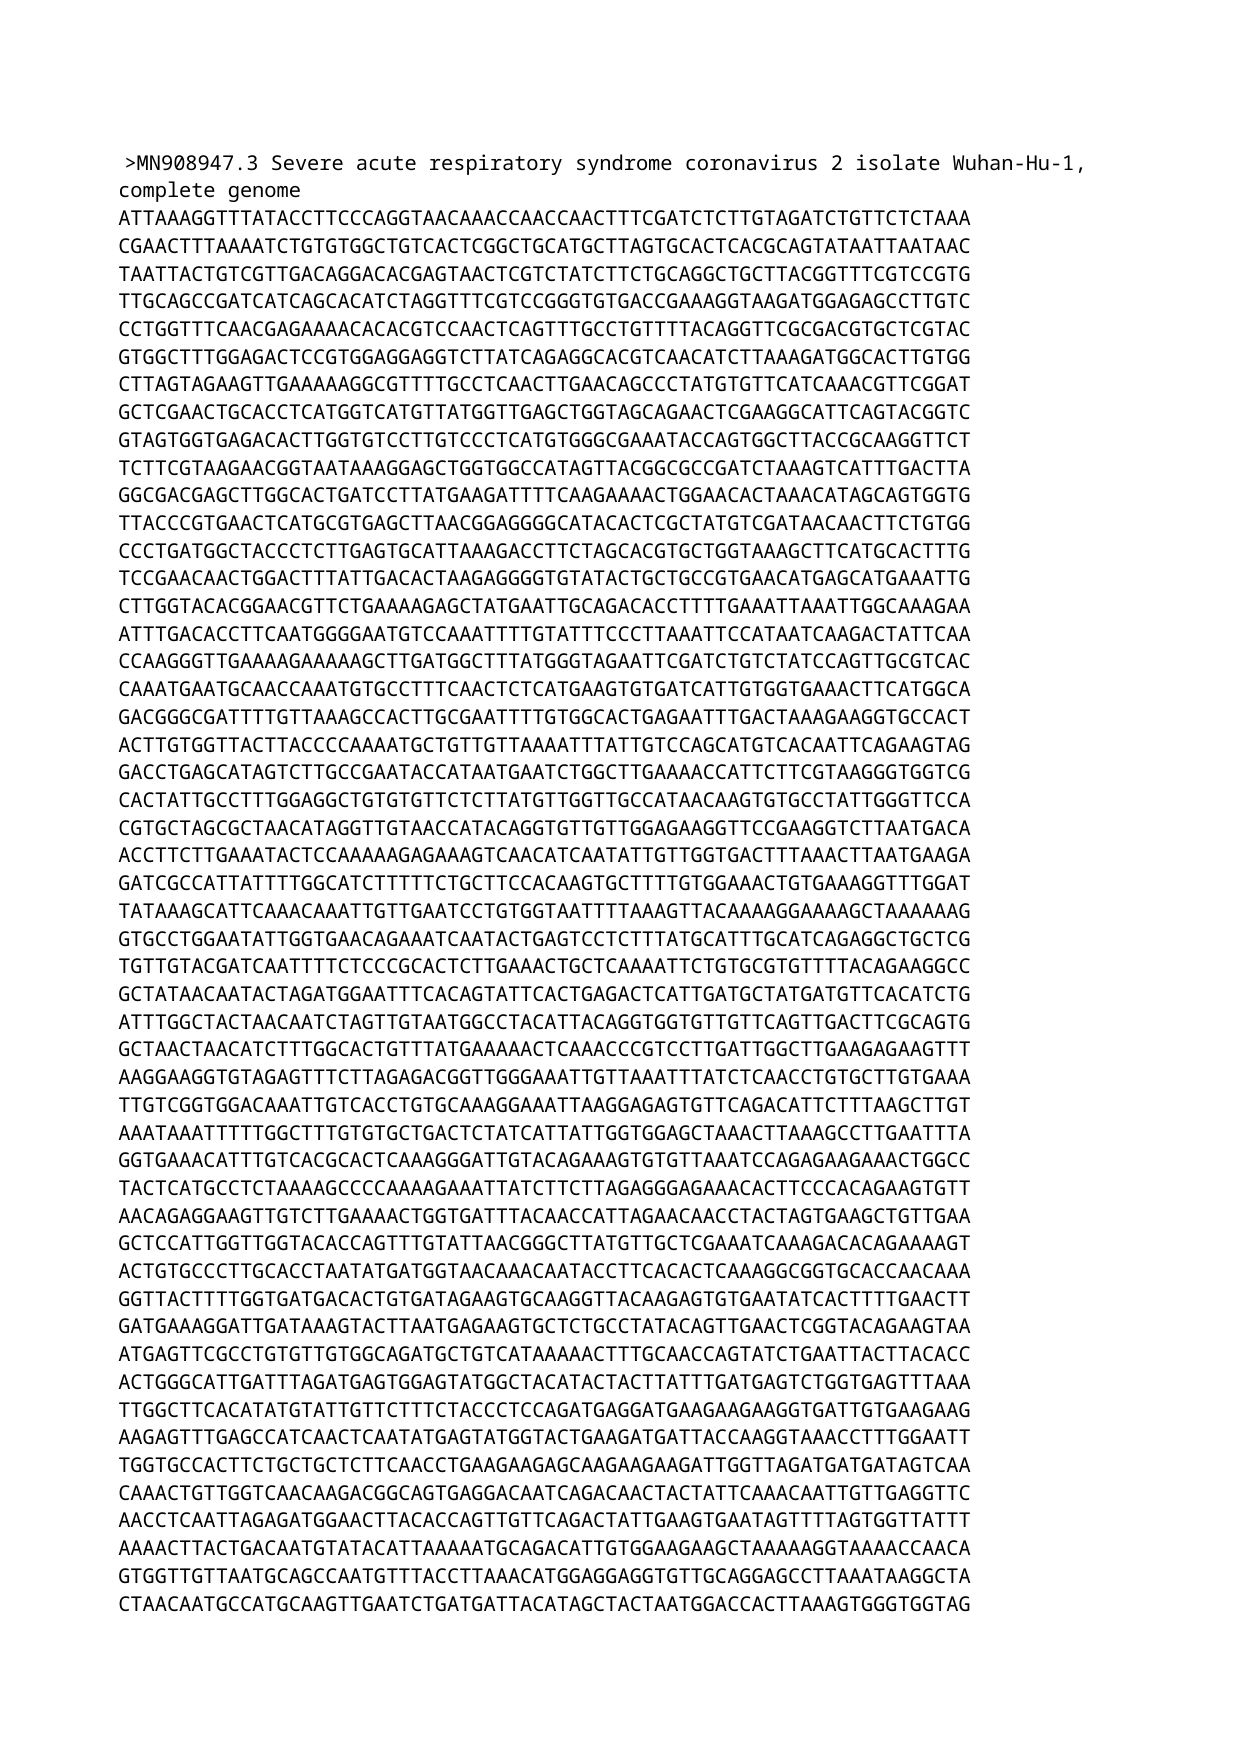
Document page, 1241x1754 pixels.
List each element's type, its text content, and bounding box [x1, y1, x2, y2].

text ACTGTGCCCTTGCACCTAATATGATGGTAACAAACAATACCTTCACACTCAAAGGCGGTGCACCAACAAA [118, 1257, 1122, 1284]
text CCAAGGGTTGAAAAGAAAAAGCTTGATGGCTTTATGGGTAGAATTCGATCTGTCTATCCAGTTGCGTCAC [118, 647, 1122, 675]
text CTAACAATGCCATGCAAGTTGAATCTGATGATTACATAGCTACTAATGGACCACTTAAAGTGGGTGGTAG [118, 1589, 1122, 1617]
text GTGCCTGGAATATTGGTGAACAGAAATCAATACTGAGTCCTCTTTATGCATTTGCATCAGAGGCTGCTCG [118, 924, 1122, 952]
text >MN908947.3 Severe acute respiratory syndrome coronavirus 2 isolate Wuhan-Hu-1, complete genome [118, 147, 1122, 204]
text GCTATAACAATACTAGATGGAATTTCACAGTATTCACTGAGACTCATTGATGCTATGATGTTCACATCTG [118, 980, 1122, 1007]
text AACAGAGGAAGTTGTCTTGAAAACTGGTGATTTACAACCATTAGAACAACCTACTAGTGAAGCTGTTGAA [118, 1201, 1122, 1229]
text TTACCCGTGAACTCATGCGTGAGCTTAACGGAGGGGCATACACTCGCTATGTCGATAACAACTTCTGTGG [118, 509, 1122, 536]
text ACCTTCTTGAAATACTCCAAAAAGAGAAAGTCAACATCAATATTGTTGGTGACTTTAAACTTAATGAAGA [118, 841, 1122, 869]
text TCCGAACAACTGGACTTTATTGACACTAAGAGGGGTGTATACTGCTGCCGTGAACATGAGCATGAAATTG [118, 564, 1122, 592]
text GTGGCTTTGGAGACTCCGTGGAGGAGGTCTTATCAGAGGCACGTCAACATCTTAAAGATGGCACTTGTGG [118, 342, 1122, 370]
text GTGGTTGTTAATGCAGCCAATGTTTACCTTAAACATGGAGGAGGTGTTGCAGGAGCCTTAAATAAGGCTA [118, 1562, 1122, 1589]
text AACCTCAATTAGAGATGGAACTTACACCAGTTGTTCAGACTATTGAAGTGAATAGTTTTAGTGGTTATTT [118, 1506, 1122, 1534]
text CCCTGATGGCTACCCTCTTGAGTGCATTAAAGACCTTCTAGCACGTGCTGGTAAAGCTTCATGCACTTTG [118, 536, 1122, 564]
text GACGGGCGATTTTGTTAAAGCCACTTGCGAATTTTGTGGCACTGAGAATTTGACTAAAGAAGGTGCCACT [118, 703, 1122, 730]
text CCTGGTTTCAACGAGAAAACACACGTCCAACTCAGTTTGCCTGTTTTACAGGTTCGCGACGTGCTCGTAC [118, 315, 1122, 342]
text ATGAGTTCGCCTGTGTTGTGGCAGATGCTGTCATAAAAACTTTGCAACCAGTATCTGAATTACTTACACC [118, 1340, 1122, 1368]
text TTGTCGGTGGACAAATTGTCACCTGTGCAAAGGAAATTAAGGAGAGTGTTCAGACATTCTTTAAGCTTGT [118, 1091, 1122, 1118]
text TATAAAGCATTCAAACAAATTGTTGAATCCTGTGGTAATTTTAAAGTTACAAAAGGAAAAGCTAAAAAAG [118, 897, 1122, 924]
text GATCGCCATTATTTTGGCATCTTTTTCTGCTTCCACAAGTGCTTTTGTGGAAACTGTGAAAGGTTTGGAT [118, 869, 1122, 897]
text CAAATGAATGCAACCAAATGTGCCTTTCAACTCTCATGAAGTGTGATCATTGTGGTGAAACTTCATGGCA [118, 675, 1122, 703]
text GCTAACTAACATCTTTGGCACTGTTTATGAAAAACTCAAACCCGTCCTTGATTGGCTTGAAGAGAAGTTT [118, 1035, 1122, 1063]
text TACTCATGCCTCTAAAAGCCCCAAAAGAAATTATCTTCTTAGAGGGAGAAACACTTCCCACAGAAGTGTT [118, 1174, 1122, 1201]
text CAAACTGTTGGTCAACAAGACGGCAGTGAGGACAATCAGACAACTACTATTCAAACAATTGTTGAGGTTC [118, 1478, 1122, 1506]
text GCTCCATTGGTTGGTACACCAGTTTGTATTAACGGGCTTATGTTGCTCGAAATCAAAGACACAGAAAAGT [118, 1229, 1122, 1257]
text CTTAGTAGAAGTTGAAAAAGGCGTTTTGCCTCAACTTGAACAGCCCTATGTGTTCATCAAACGTTCGGAT [118, 370, 1122, 398]
text TTGCAGCCGATCATCAGCACATCTAGGTTTCGTCCGGGTGTGACCGAAAGGTAAGATGGAGAGCCTTGTC [118, 287, 1122, 315]
text GACCTGAGCATAGTCTTGCCGAATACCATAATGAATCTGGCTTGAAAACCATTCTTCGTAAGGGTGGTCG [118, 758, 1122, 786]
text ATTTGGCTACTAACAATCTAGTTGTAATGGCCTACATTACAGGTGGTGTTGTTCAGTTGACTTCGCAGTG [118, 1007, 1122, 1035]
text TCTTCGTAAGAACGGTAATAAAGGAGCTGGTGGCCATAGTTACGGCGCCGATCTAAAGTCATTTGACTTA [118, 453, 1122, 481]
text GATGAAAGGATTGATAAAGTACTTAATGAGAAGTGCTCTGCCTATACAGTTGAACTCGGTACAGAAGTAA [118, 1312, 1122, 1340]
text CTTGGTACACGGAACGTTCTGAAAAGAGCTATGAATTGCAGACACCTTTTGAAATTAAATTGGCAAAGAA [118, 592, 1122, 619]
text CGTGCTAGCGCTAACATAGGTTGTAACCATACAGGTGTTGTTGGAGAAGGTTCCGAAGGTCTTAATGACA [118, 813, 1122, 841]
text CGAACTTTAAAATCTGTGTGGCTGTCACTCGGCTGCATGCTTAGTGCACTCACGCAGTATAATTAATAAC [118, 232, 1122, 259]
text ACTGGGCATTGATTTAGATGAGTGGAGTATGGCTACATACTACTTATTTGATGAGTCTGGTGAGTTTAAA [118, 1368, 1122, 1395]
text GCTCGAACTGCACCTCATGGTCATGTTATGGTTGAGCTGGTAGCAGAACTCGAAGGCATTCAGTACGGTC [118, 398, 1122, 426]
text TTGGCTTCACATATGTATTGTTCTTTCTACCCTCCAGATGAGGATGAAGAAGAAGGTGATTGTGAAGAAG [118, 1395, 1122, 1423]
text AAATAAATTTTTGGCTTTGTGTGCTGACTCTATCATTATTGGTGGAGCTAAACTTAAAGCCTTGAATTTA [118, 1118, 1122, 1146]
text TGGTGCCACTTCTGCTGCTCTTCAACCTGAAGAAGAGCAAGAAGAAGATTGGTTAGATGATGATAGTCAA [118, 1451, 1122, 1478]
text GGTGAAACATTTGTCACGCACTCAAAGGGATTGTACAGAAAGTGTGTTAAATCCAGAGAAGAAACTGGCC [118, 1146, 1122, 1174]
text AAGAGTTTGAGCCATCAACTCAATATGAGTATGGTACTGAAGATGATTACCAAGGTAAACCTTTGGAATT [118, 1423, 1122, 1451]
text TAATTACTGTCGTTGACAGGACACGAGTAACTCGTCTATCTTCTGCAGGCTGCTTACGGTTTCGTCCGTG [118, 259, 1122, 287]
text ATTTGACACCTTCAATGGGGAATGTCCAAATTTTGTATTTCCCTTAAATTCCATAATCAAGACTATTCAA [118, 619, 1122, 647]
text TGTTGTACGATCAATTTTCTCCCGCACTCTTGAAACTGCTCAAAATTCTGTGCGTGTTTTACAGAAGGCC [118, 952, 1122, 980]
text AAAACTTACTGACAATGTATACATTAAAAATGCAGACATTGTGGAAGAAGCTAAAAAGGTAAAACCAACA [118, 1534, 1122, 1562]
text CACTATTGCCTTTGGAGGCTGTGTGTTCTCTTATGTTGGTTGCCATAACAAGTGTGCCTATTGGGTTCCA [118, 786, 1122, 813]
text GGCGACGAGCTTGGCACTGATCCTTATGAAGATTTTCAAGAAAACTGGAACACTAAACATAGCAGTGGTG [118, 481, 1122, 509]
text AAGGAAGGTGTAGAGTTTCTTAGAGACGGTTGGGAAATTGTTAAATTTATCTCAACCTGTGCTTGTGAAA [118, 1063, 1122, 1091]
text ATTAAAGGTTTATACCTTCCCAGGTAACAAACCAACCAACTTTCGATCTCTTGTAGATCTGTTCTCTAAA [118, 204, 1122, 232]
text ACTTGTGGTTACTTACCCCAAAATGCTGTTGTTAAAATTTATTGTCCAGCATGTCACAATTCAGAAGTAG [118, 730, 1122, 758]
text GTAGTGGTGAGACACTTGGTGTCCTTGTCCCTCATGTGGGCGAAATACCAGTGGCTTACCGCAAGGTTCT [118, 426, 1122, 453]
text GGTTACTTTTGGTGATGACACTGTGATAGAAGTGCAAGGTTACAAGAGTGTGAATATCACTTTTGAACTT [118, 1284, 1122, 1312]
